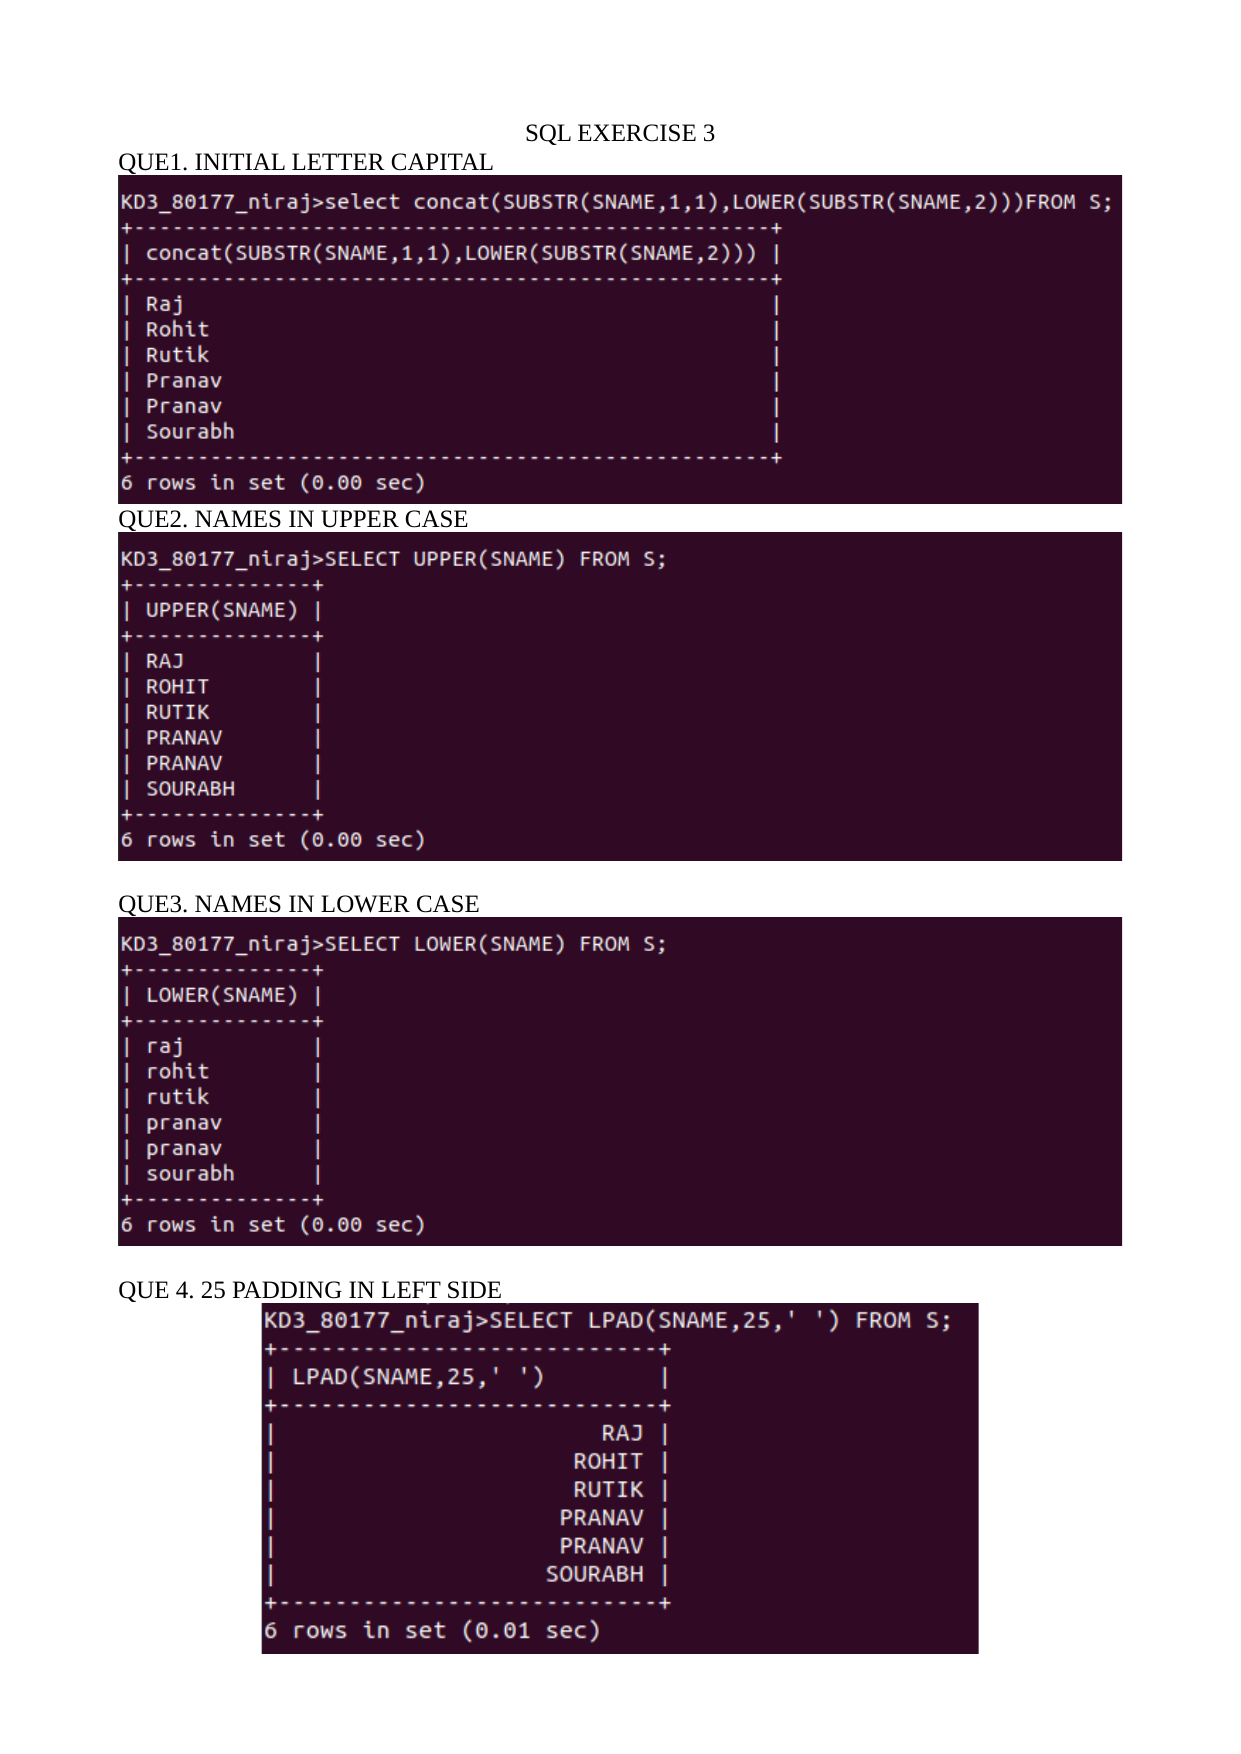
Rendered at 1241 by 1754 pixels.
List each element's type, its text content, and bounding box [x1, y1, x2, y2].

picture [261, 1303, 979, 1654]
text QUE 4. 25 PADDING IN LEFT SIDE [118, 1275, 1122, 1303]
picture [118, 532, 1123, 861]
picture [118, 175, 1123, 504]
text QUE3. NAMES IN LOWER CASE [118, 889, 1122, 917]
text QUE2. NAMES IN UPPER CASE [118, 504, 1122, 532]
picture [118, 917, 1123, 1246]
text SQL EXERCISE 3 [118, 118, 1122, 147]
text QUE1. INITIAL LETTER CAPITAL [118, 147, 1122, 175]
